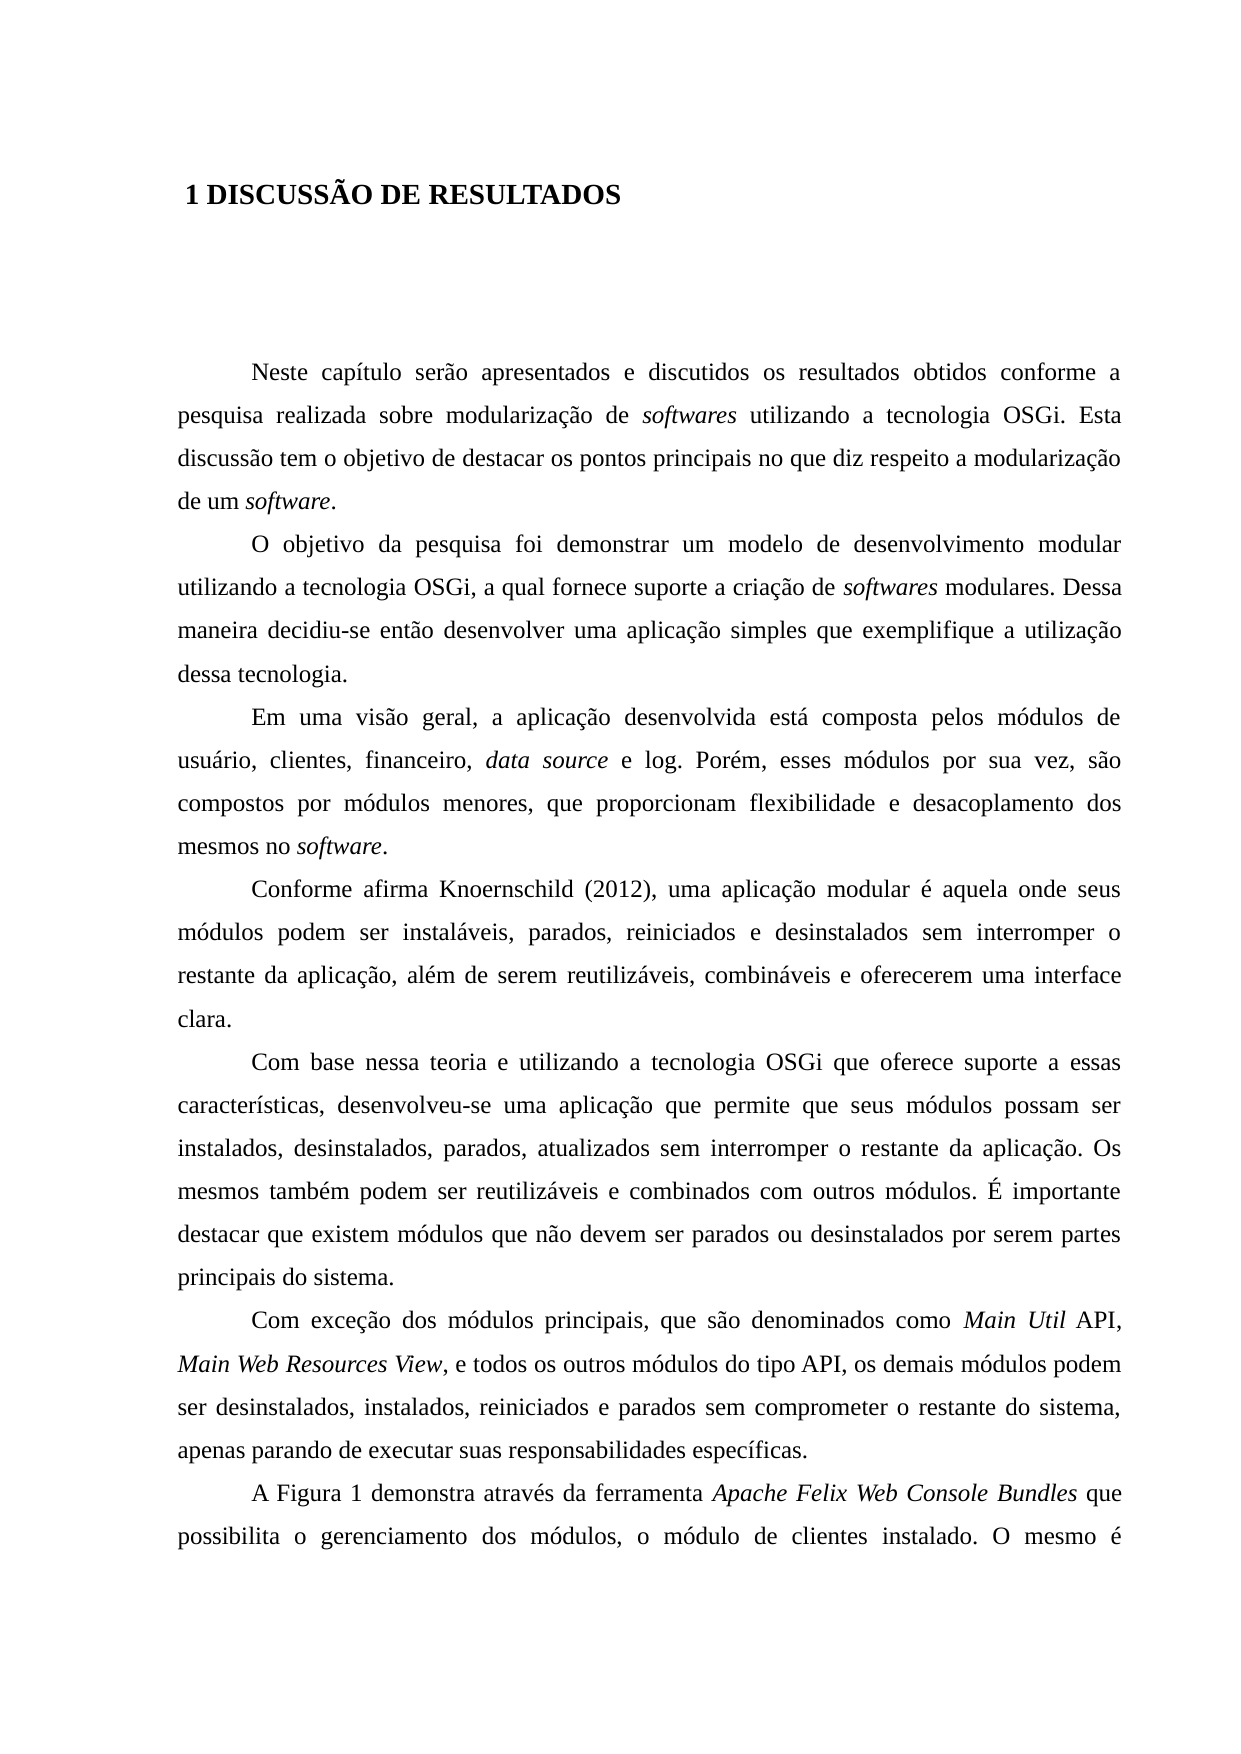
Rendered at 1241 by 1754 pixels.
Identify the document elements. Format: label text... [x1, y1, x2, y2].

text Com base nessa teoria e utilizando a tecnologia OSGi que oferece suporte a essas características, desenvolveu-se uma aplicação que permite que seus módulos possam ser instalados, desinstalados, parados, atualizados sem interromper o restante da aplicação. Os mesmos também podem ser reutilizáveis e combinados com outros módulos. É importante destacar que existem módulos que não devem ser parados ou desinstalados por serem partes principais do sistema. [177, 1047, 1122, 1291]
text A Figura 1 demonstra através da ferramenta Apache Felix Web Console Bundles que possibilita o gerenciamento dos módulos, o módulo de clientes instalado. O mesmo é [177, 1478, 1122, 1550]
subtitle Discussão de resultados [177, 177, 1122, 211]
text Neste capítulo serão apresentados e discutidos os resultados obtidos conforme a pesquisa realizada sobre modularização de softwares utilizando a tecnologia OSGi. Esta discussão tem o objetivo de destacar os pontos principais no que diz respeito a modularização de um software. [177, 357, 1122, 515]
text O objetivo da pesquisa foi demonstrar um modelo de desenvolvimento modular utilizando a tecnologia OSGi, a qual fornece suporte a criação de softwares modulares. Dessa maneira decidiu-se então desenvolver uma aplicação simples que exemplifique a utilização dessa tecnologia. [177, 529, 1122, 687]
text Com exceção dos módulos principais, que são denominados como Main Util API, Main Web Resources View, e todos os outros módulos do tipo API, os demais módulos podem ser desinstalados, instalados, reiniciados e parados sem comprometer o restante do sistema, apenas parando de executar suas responsabilidades específicas. [177, 1306, 1122, 1464]
text Conforme afirma Knoernschild (2012), uma aplicação modular é aquela onde seus módulos podem ser instaláveis, parados, reiniciados e desinstalados sem interromper o restante da aplicação, além de serem reutilizáveis, combináveis e oferecerem uma interface clara. [177, 874, 1122, 1032]
text Em uma visão geral, a aplicação desenvolvida está composta pelos módulos de usuário, clientes, financeiro, data source e log. Porém, esses módulos por sua vez, são compostos por módulos menores, que proporcionam flexibilidade e desacoplamento dos mesmos no software. [177, 702, 1122, 860]
